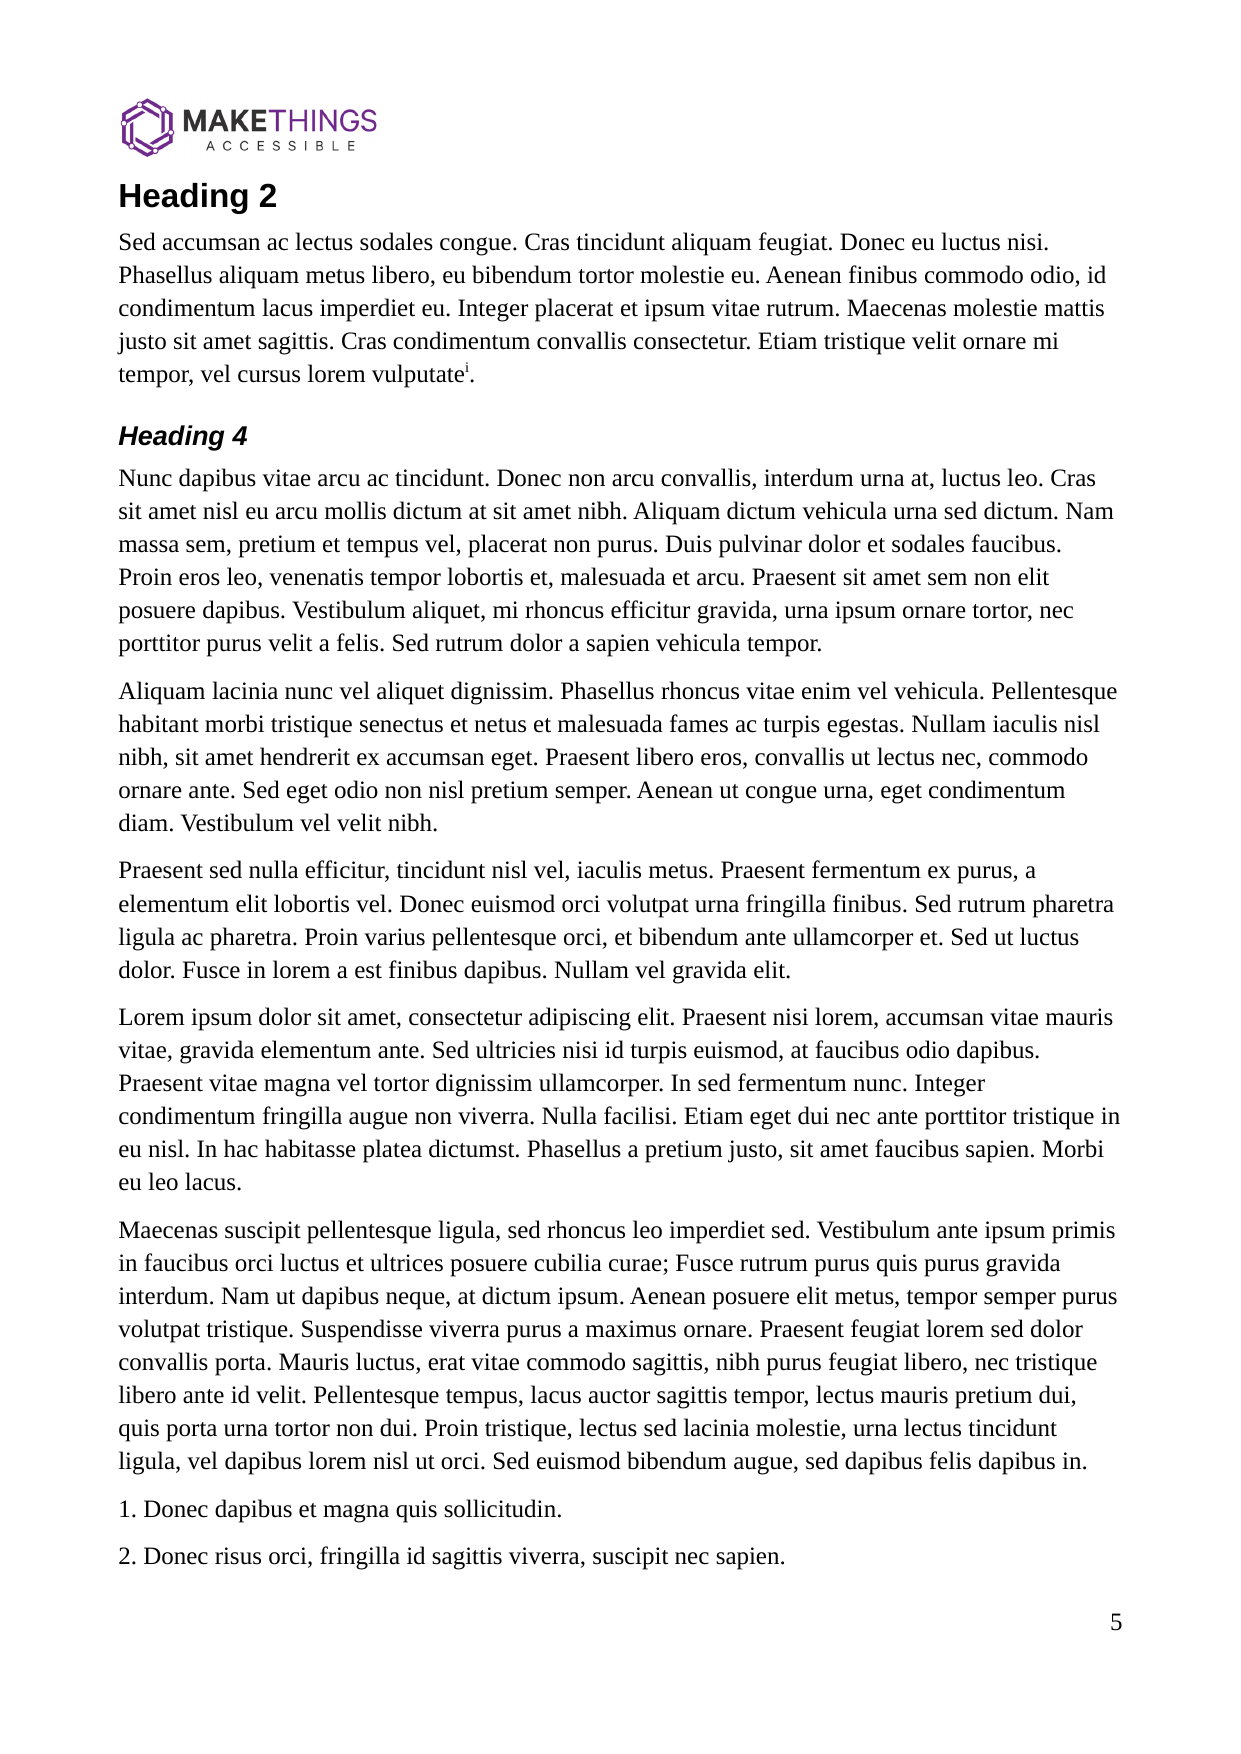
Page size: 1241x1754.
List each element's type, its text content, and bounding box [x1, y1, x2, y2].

text Sed accumsan ac lectus sodales congue. Cras tincidunt aliquam feugiat. Donec eu luctus nisi. Phasellus aliquam metus libero, eu bibendum tortor molestie eu. Aenean finibus commodo odio, id condimentum lacus imperdiet eu. Integer placerat et ipsum vitae rutrum. Maecenas molestie mattis justo sit amet sagittis. Cras condimentum convallis consectetur. Etiam tristique velit ornare mi tempor, vel cursus lorem vulputate. [118, 227, 1122, 388]
picture [116, 96, 380, 161]
text 2. Donec risus orci, fringilla id sagittis viverra, suscipit nec sapien. [118, 1541, 1122, 1570]
subtitle Heading 2 [118, 176, 1122, 215]
text Maecenas suscipit pellentesque ligula, sed rhoncus leo imperdiet sed. Vestibulum ante ipsum primis in faucibus orci luctus et ultrices posuere cubilia curae; Fusce rutrum purus quis purus gravida interdum. Nam ut dapibus neque, at dictum ipsum. Aenean posuere elit metus, tempor semper purus volutpat tristique. Suspendisse viverra purus a maximus ornare. Praesent feugiat lorem sed dolor convallis porta. Mauris luctus, erat vitae commodo sagittis, nibh purus feugiat libero, nec tristique libero ante id velit. Pellentesque tempus, lacus auctor sagittis tempor, lectus mauris pretium dui, quis porta urna tortor non dui. Proin tristique, lectus sed lacinia molestie, urna lectus tincidunt ligula, vel dapibus lorem nisl ut orci. Sed euismod bibendum augue, sed dapibus felis dapibus in. [118, 1215, 1122, 1475]
text Nunc dapibus vitae arcu ac tincidunt. Donec non arcu convallis, interdum urna at, luctus leo. Cras sit amet nisl eu arcu mollis dictum at sit amet nibh. Aliquam dictum vehicula urna sed dictum. Nam massa sem, pretium et tempus vel, placerat non purus. Duis pulvinar dolor et sodales faucibus. Proin eros leo, venenatis tempor lobortis et, malesuada et arcu. Praesent sit amet sem non elit posuere dapibus. Vestibulum aliquet, mi rhoncus efficitur gravida, urna ipsum ornare tortor, nec porttitor purus velit a felis. Sed rutrum dolor a sapien vehicula tempor. [118, 463, 1122, 657]
text Aliquam lacinia nunc vel aliquet dignissim. Phasellus rhoncus vitae enim vel vehicula. Pellentesque habitant morbi tristique senectus et netus et malesuada fames ac turpis egestas. Nullam iaculis nisl nibh, sit amet hendrerit ex accumsan eget. Praesent libero eros, convallis ut lectus nec, commodo ornare ante. Sed eget odio non nisl pretium semper. Aenean ut congue urna, eget condimentum diam. Vestibulum vel velit nibh. [118, 676, 1122, 837]
subtitle Heading 4 [118, 419, 1122, 451]
text Lorem ipsum dolor sit amet, consectetur adipiscing elit. Praesent nisi lorem, accumsan vitae mauris vitae, gravida elementum ante. Sed ultricies nisi id turpis euismod, at faucibus odio dapibus. Praesent vitae magna vel tortor dignissim ullamcorper. In sed fermentum nunc. Integer condimentum fringilla augue non viverra. Nulla facilisi. Etiam eget dui nec ante porttitor tristique in eu nisl. In hac habitasse platea dictumst. Phasellus a pretium justo, sit amet faucibus sapien. Morbi eu leo lacus. [118, 1002, 1122, 1196]
text 1. Donec dapibus et magna quis sollicitudin. [118, 1494, 1122, 1522]
text Praesent sed nulla efficitur, tincidunt nisl vel, iaculis metus. Praesent fermentum ex purus, a elementum elit lobortis vel. Donec euismod orci volutpat urna fringilla finibus. Sed rutrum pharetra ligula ac pharetra. Proin varius pellentesque orci, et bibendum ante ullamcorper et. Sed ut luctus dolor. Fusce in lorem a est finibus dapibus. Nullam vel gravida elit. [118, 856, 1122, 983]
